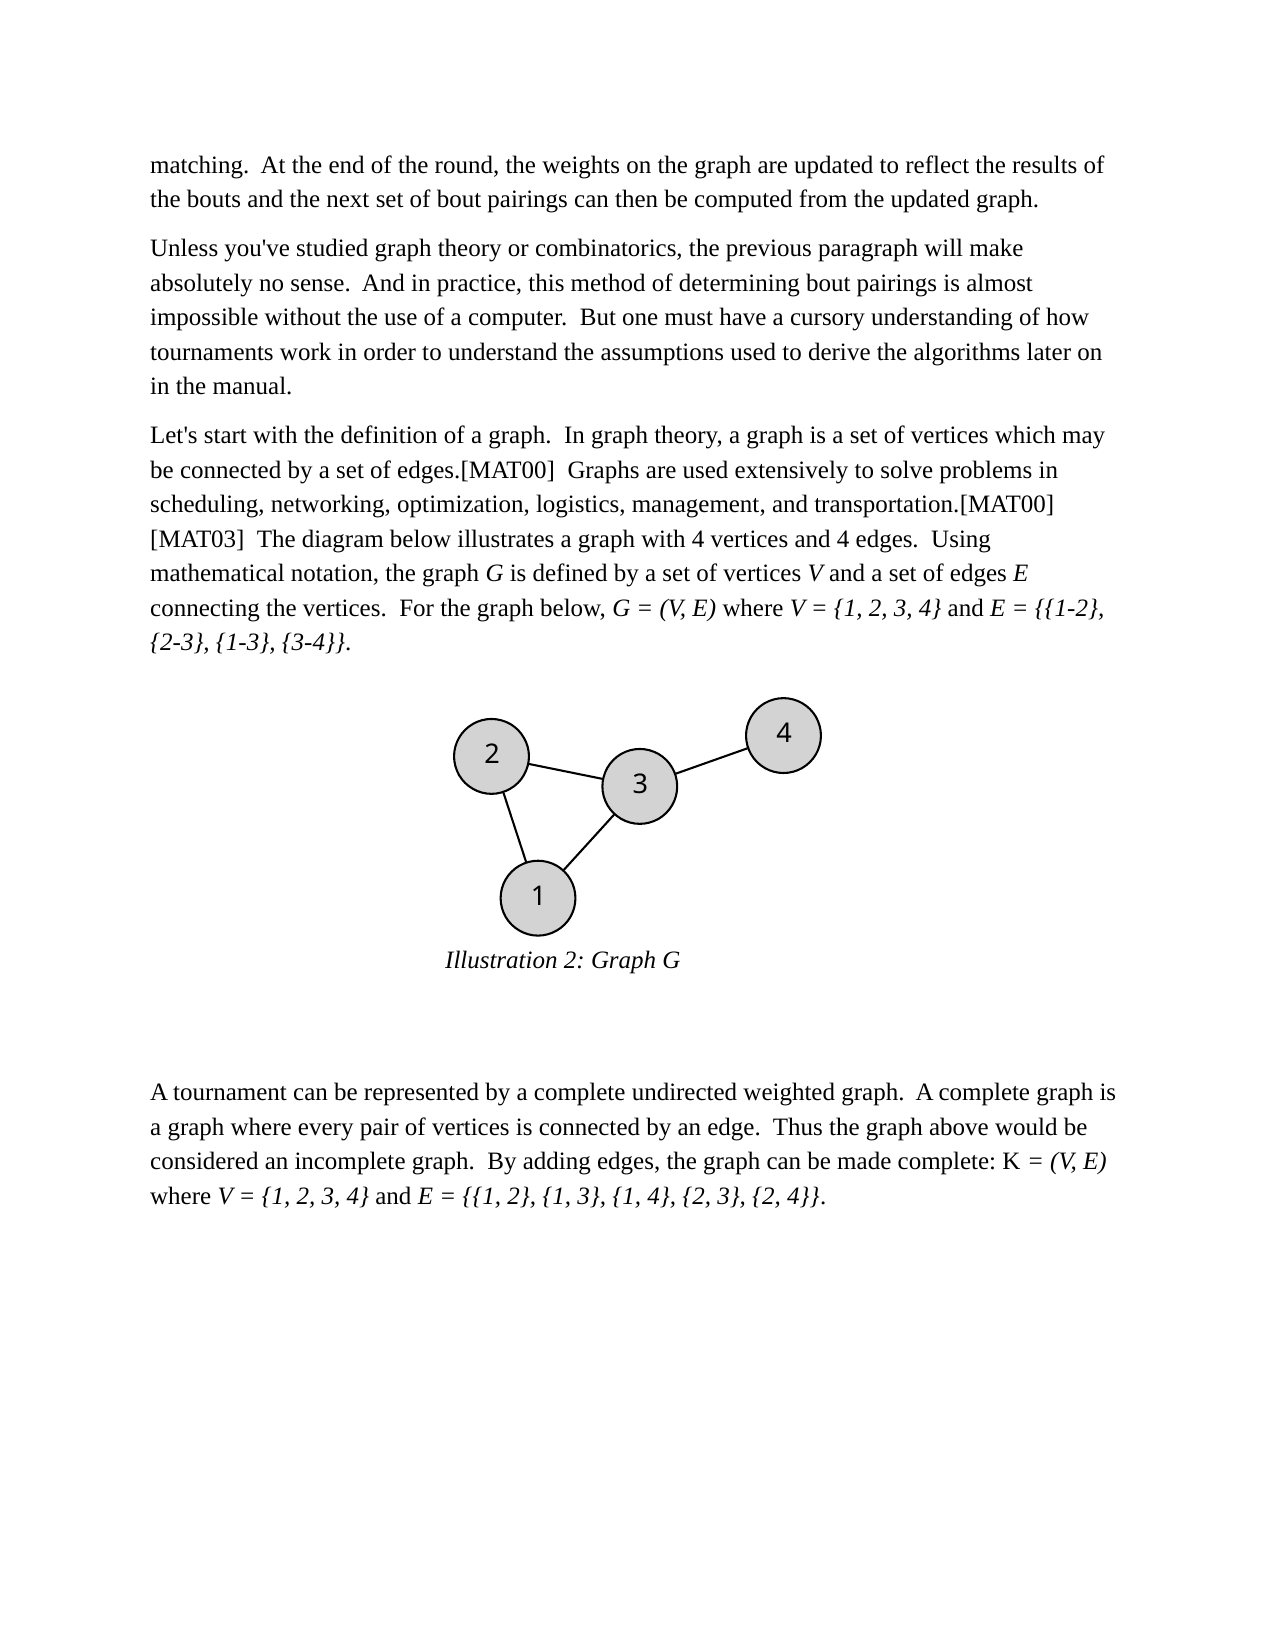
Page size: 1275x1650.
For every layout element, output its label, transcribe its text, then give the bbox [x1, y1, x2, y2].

text Illustration 2: Graph G [445, 944, 830, 973]
text Let's start with the definition of a graph. In graph theory, a graph is a set of vertices which may be connected by a set of edges.[MAT00] Graphs are used extensively to solve problems in scheduling, networking, optimization, logistics, management, and transportation.[MAT00][MAT03] The diagram below illustrates a graph with 4 vertices and 4 edges. Using mathematical notation, the graph G is defined by a set of vertices V and a set of edges E connecting the vertices. For the graph below, G = (V, E) where V = {1, 2, 3, 4} and E = {{1-2}, {2-3}, {1-3}, {3-4}}. [150, 421, 1125, 656]
text matching. At the end of the round, the weights on the graph are updated to reflect the results of the bouts and the next set of bout pairings can then be computed from the updated graph. [150, 150, 1125, 213]
text Unless you've studied graph theory or combinatorics, the previous paragraph will make absolutely no sense. And in practice, this method of determining bout pairings is almost impossible without the use of a computer. But one must have a cursory understanding of how tournaments work in order to understand the assumptions used to derive the algorithms later on in the manual. [150, 233, 1125, 400]
text A tournament can be represented by a complete undirected weighted graph. A complete graph is a graph where every pair of vertices is connected by an edge. Thus the graph above would be considered an incomplete graph. By adding edges, the graph can be made complete: K = (V, E) where V = {1, 2, 3, 4} and E = {{1, 2}, {1, 3}, {1, 4}, {2, 3}, {2, 4}}. [150, 1077, 1125, 1209]
